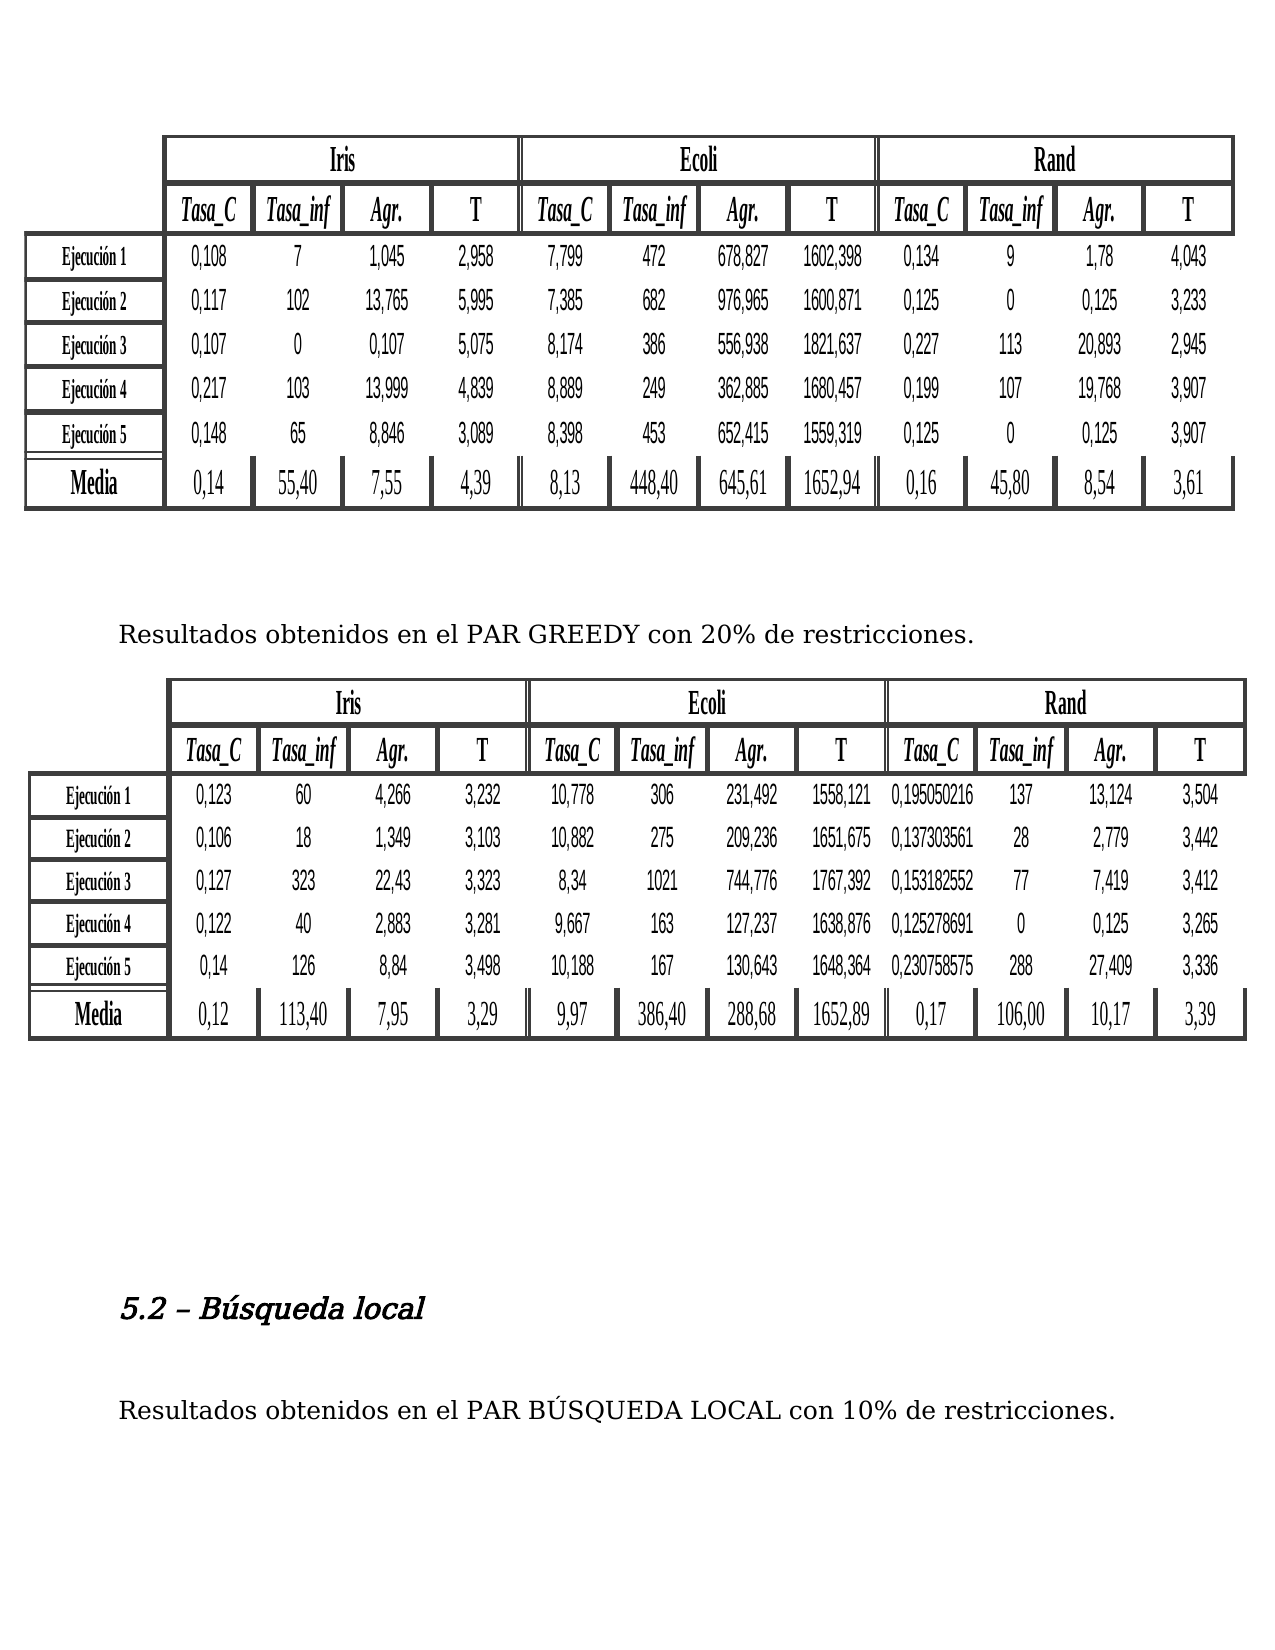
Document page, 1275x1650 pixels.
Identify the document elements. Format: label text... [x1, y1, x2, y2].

text 5.2 – Búsqueda local [118, 1290, 1157, 1325]
text Resultados obtenidos en el PAR BÚSQUEDA LOCAL con 10% de restricciones. [118, 1395, 1157, 1425]
text Resultados obtenidos en el PAR GREEDY con 20% de restricciones. [118, 619, 1157, 649]
